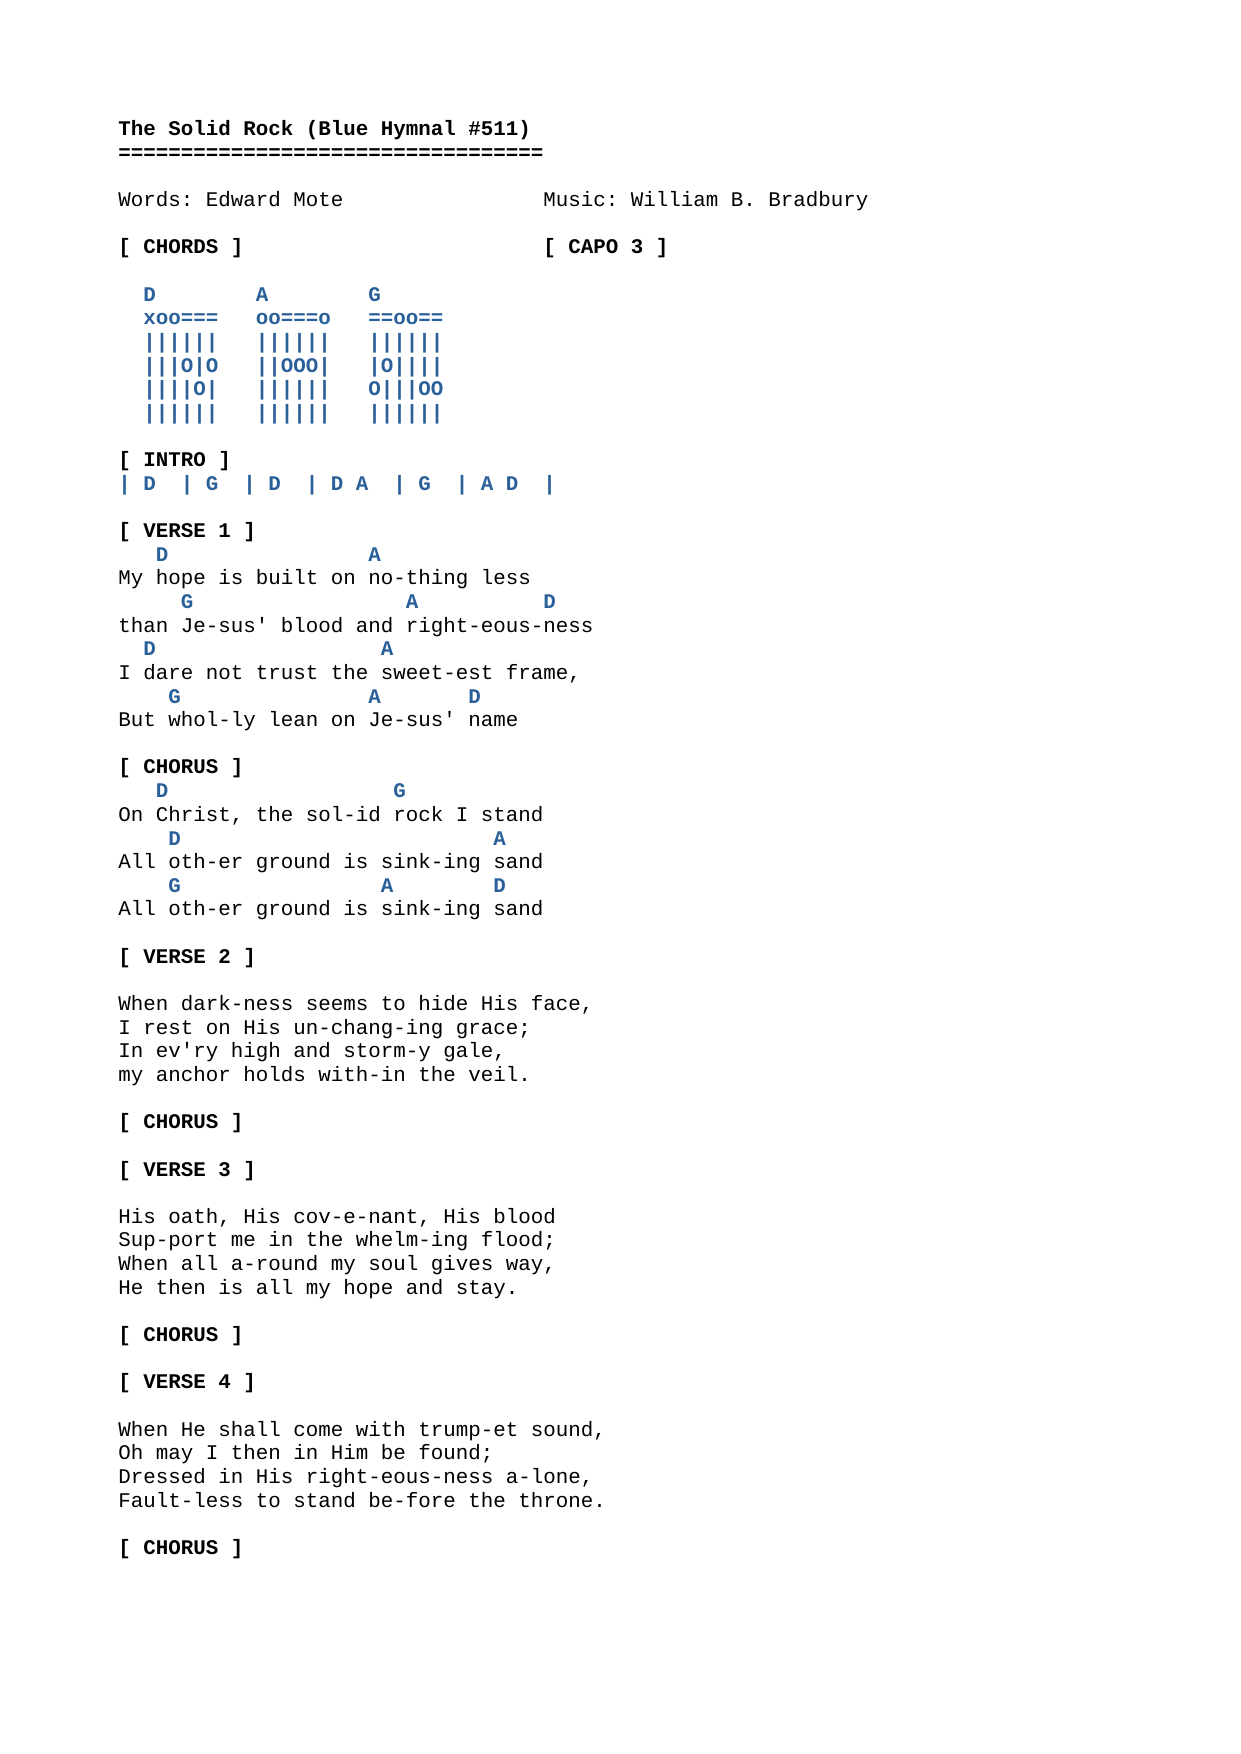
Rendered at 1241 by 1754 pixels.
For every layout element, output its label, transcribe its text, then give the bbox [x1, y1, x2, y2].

text Words: Edward Mote Music: William B. Bradbury [118, 189, 1122, 213]
text D A [118, 544, 1122, 567]
text | D | G | D | D A | G | A D | [118, 473, 1122, 496]
text When all a-round my soul gives way, [118, 1253, 1122, 1277]
text my anchor holds with-in the veil. [118, 1064, 1122, 1088]
text G A D [118, 875, 1122, 898]
text Dressed in His right-eous-ness a-lone, [118, 1466, 1122, 1489]
text When dark-ness seems to hide His face, [118, 993, 1122, 1017]
text xoo=== oo===o ==oo== [118, 307, 1122, 331]
text On Christ, the sol-id rock I stand [118, 804, 1122, 827]
text ================================== [118, 142, 1122, 165]
text His oath, His cov-e-nant, His blood [118, 1206, 1122, 1229]
text [ VERSE 2 ] [118, 946, 1122, 969]
text |||||| |||||| |||||| [118, 331, 1122, 354]
text [ VERSE 1 ] [118, 520, 1122, 544]
text [ CHORUS ] [118, 1324, 1122, 1348]
text than Je-sus' blood and right-eous-ness [118, 615, 1122, 638]
text [ VERSE 4 ] [118, 1371, 1122, 1395]
text [ VERSE 3 ] [118, 1158, 1122, 1182]
text D G [118, 780, 1122, 804]
text But whol-ly lean on Je-sus' name [118, 709, 1122, 733]
text Oh may I then in Him be found; [118, 1442, 1122, 1466]
text [ CHORDS ] [ CAPO 3 ] [118, 236, 1122, 260]
text G A D [118, 686, 1122, 709]
text [ CHORUS ] [118, 1111, 1122, 1135]
text |||||| |||||| |||||| [118, 402, 1122, 426]
text D A [118, 638, 1122, 662]
text The Solid Rock (Blue Hymnal #511) [118, 118, 1122, 142]
text I rest on His un-chang-ing grace; [118, 1017, 1122, 1040]
text In ev'ry high and storm-y gale, [118, 1040, 1122, 1064]
text I dare not trust the sweet-est frame, [118, 662, 1122, 686]
text My hope is built on no-thing less [118, 567, 1122, 591]
text D A [118, 827, 1122, 851]
text He then is all my hope and stay. [118, 1277, 1122, 1300]
text Fault-less to stand be-fore the throne. [118, 1489, 1122, 1513]
text G A D [118, 591, 1122, 615]
text [ INTRO ] [118, 449, 1122, 473]
text When He shall come with trump-et sound, [118, 1419, 1122, 1442]
text |||O|O ||OOO| |O|||| [118, 354, 1122, 378]
text All oth-er ground is sink-ing sand [118, 898, 1122, 922]
text [ CHORUS ] [118, 1537, 1122, 1561]
text D A G [118, 284, 1122, 307]
text ||||O| |||||| O|||OO [118, 378, 1122, 402]
text Sup-port me in the whelm-ing flood; [118, 1229, 1122, 1253]
text All oth-er ground is sink-ing sand [118, 851, 1122, 875]
text [ CHORUS ] [118, 757, 1122, 780]
